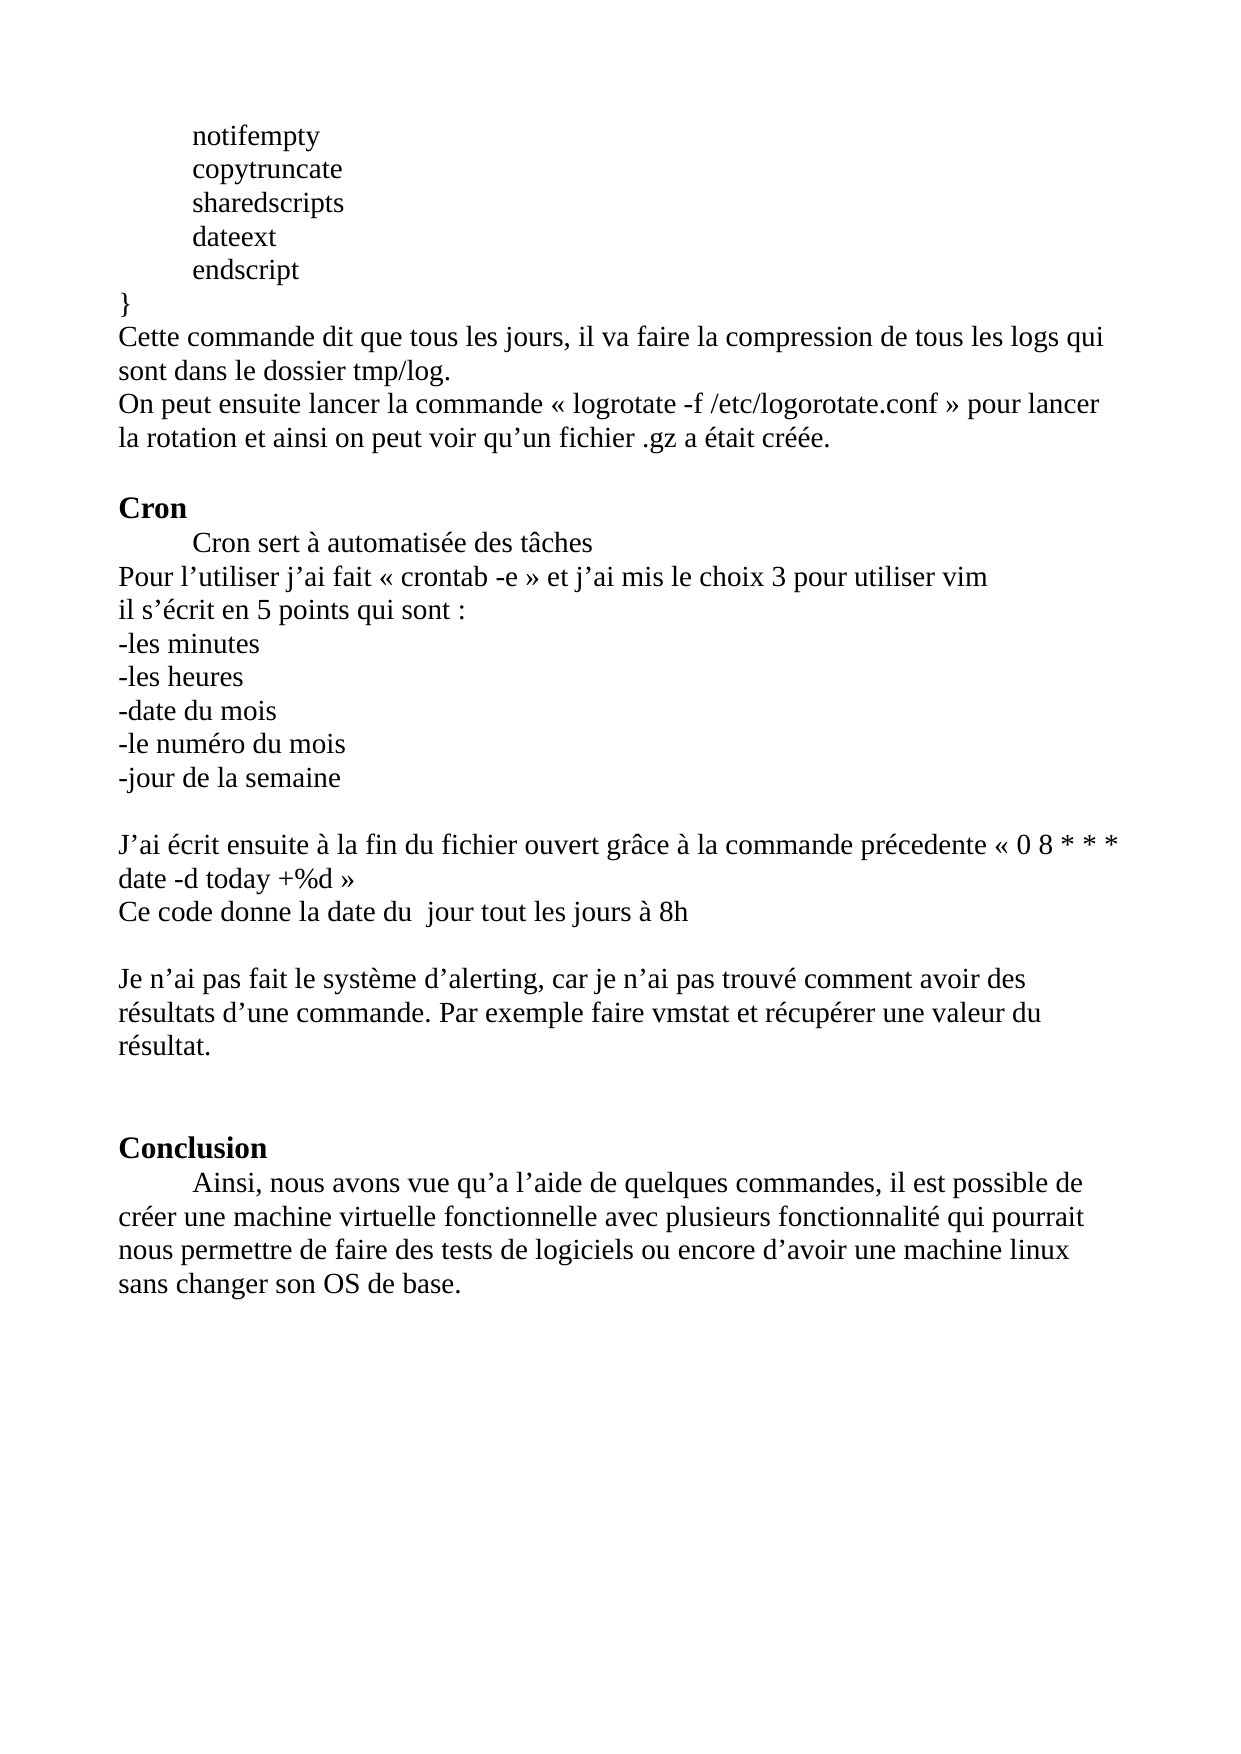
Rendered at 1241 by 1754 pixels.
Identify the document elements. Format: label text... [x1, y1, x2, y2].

text Pour l’utiliser j’ai fait « crontab -e » et j’ai mis le choix 3 pour utiliser vim [118, 559, 1122, 592]
text dateext [118, 219, 1122, 252]
text } [118, 286, 1122, 319]
text Je n’ai pas fait le système d’alerting, car je n’ai pas trouvé comment avoir des résultats d’une commande. Par exemple faire vmstat et récupérer une valeur du résultat. [118, 961, 1122, 1062]
text Ainsi, nous avons vue qu’a l’aide de quelques commandes, il est possible de créer une machine virtuelle fonctionnelle avec plusieurs fonctionnalité qui pourrait nous permettre de faire des tests de logiciels ou encore d’avoir une machine linux sans changer son OS de base. [118, 1165, 1122, 1299]
text -les minutes [118, 626, 1122, 659]
text copytruncate [118, 152, 1122, 185]
text Cron [118, 489, 1122, 525]
text Cron sert à automatisée des tâches [118, 525, 1122, 559]
text J’ai écrit ensuite à la fin du fichier ouvert grâce à la commande précedente « 0 8 * * * date -d today +%d » [118, 827, 1122, 894]
text endscript [118, 252, 1122, 286]
text -les heures [118, 659, 1122, 693]
text Cette commande dit que tous les jours, il va faire la compression de tous les logs qui sont dans le dossier tmp/log. [118, 319, 1122, 386]
text -jour de la semaine [118, 760, 1122, 794]
text il s’écrit en 5 points qui sont : [118, 592, 1122, 626]
text -le numéro du mois [118, 727, 1122, 760]
text -date du mois [118, 693, 1122, 727]
text Ce code donne la date du jour tout les jours à 8h [118, 894, 1122, 928]
text notifempty [118, 118, 1122, 152]
text On peut ensuite lancer la commande « logrotate -f /etc/logorotate.conf » pour lancer la rotation et ainsi on peut voir qu’un fichier .gz a était créée. [118, 386, 1122, 453]
text sharedscripts [118, 185, 1122, 219]
text Conclusion [118, 1129, 1122, 1165]
